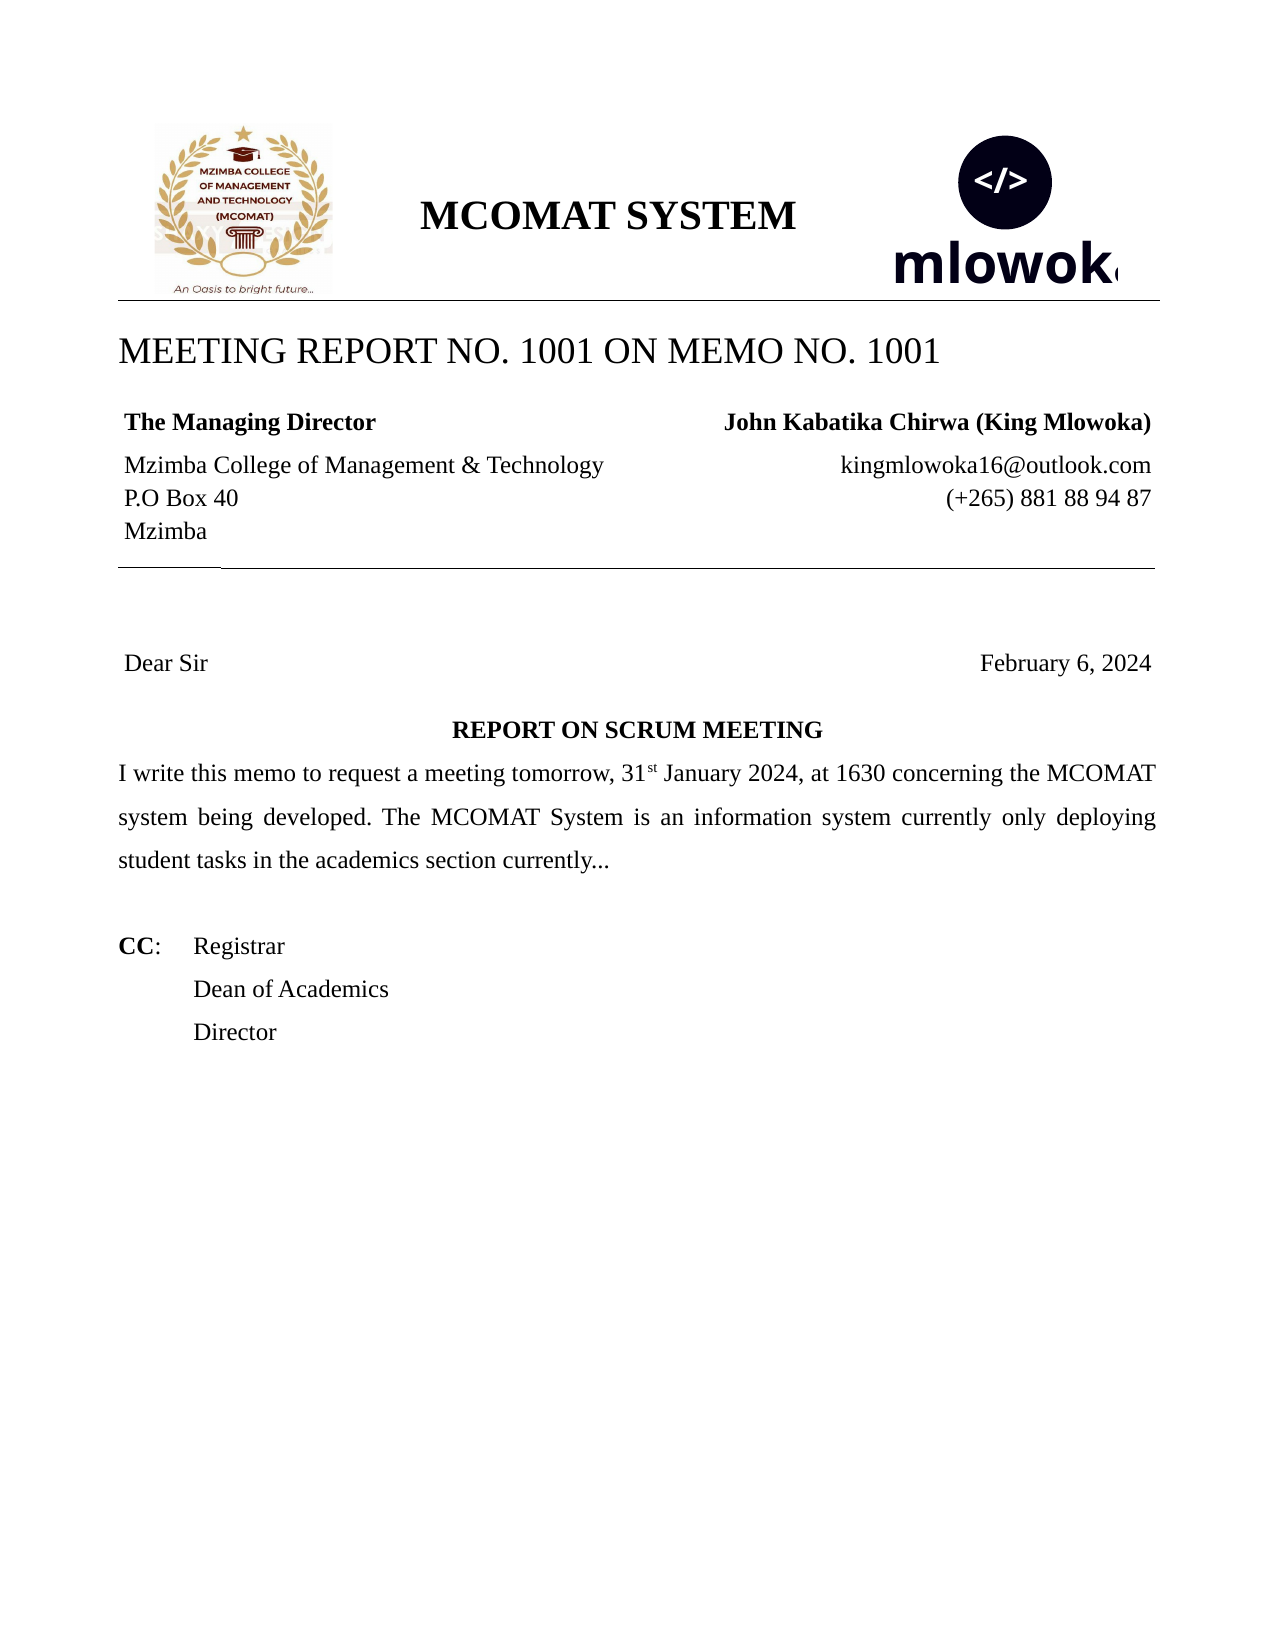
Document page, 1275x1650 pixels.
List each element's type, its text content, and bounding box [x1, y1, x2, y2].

text REPORT ON SCRUM MEETING [118, 715, 1157, 744]
table_header John Kabatika Chirwa (King Mlowoka) kingmlowoka16@outlook.com (+265) 881 88 94 87 February 6, 2024 [690, 401, 1157, 687]
text MEETING REPORT NO. 1001 ON MEMO NO. 1001 [118, 329, 1157, 372]
text I write this memo to request a meeting tomorrow, 31st January 2024, at 1630 concerning the MCOMAT system being developed. The MCOMAT System is an information system currently only deploying student tasks in the academics section currently... [118, 758, 1157, 873]
picture [154, 123, 333, 294]
table_header The Managing Director Mzimba College of Management & Technology P.O Box 40 Mzimba Dear Sir [118, 401, 690, 687]
text CC: Registrar Dean of Academics Director [118, 931, 1157, 1046]
